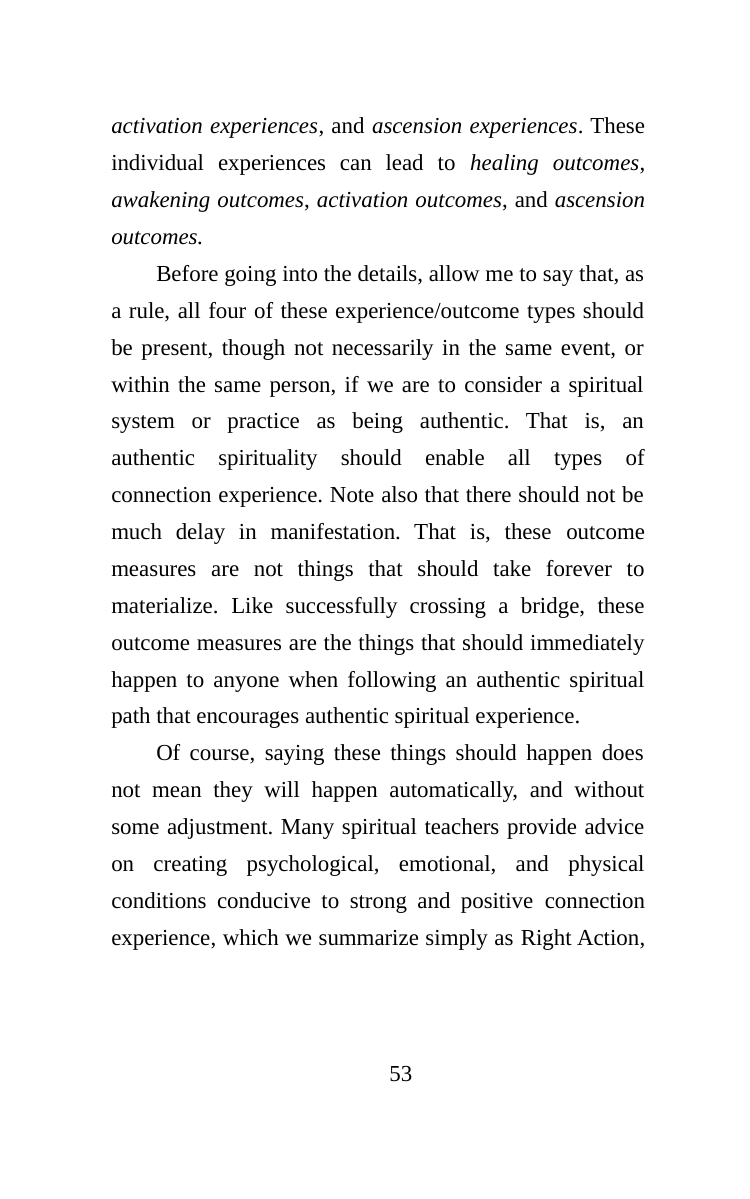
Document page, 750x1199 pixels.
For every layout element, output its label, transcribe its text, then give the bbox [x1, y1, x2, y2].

text Before going into the details, allow me to say that, as a rule, all four of these experience/outcome types should be present, though not necessarily in the same event, or within the same person, if we are to consider a spiritual system or practice as being authentic. That is, an authentic spirituality should enable all types of connection experience. Note also that there should not be much delay in manifestation. That is, these outcome measures are not things that should take forever to materialize. Like successfully crossing a bridge, these outcome measures are the things that should immediately happen to anyone when following an authentic spiritual path that encourages authentic spiritual experience. [111, 260, 645, 729]
text activation experiences, and ascension experiences. These individual experiences can lead to healing outcomes, awakening outcomes, activation outcomes, and ascension outcomes. [111, 112, 645, 249]
text Of course, saying these things should happen does not mean they will happen automatically, and without some adjustment. Many spiritual teachers provide advice on creating psychological, emotional, and physical conditions conducive to strong and positive connection experience, which we summarize simply as Right Action, [111, 739, 645, 950]
